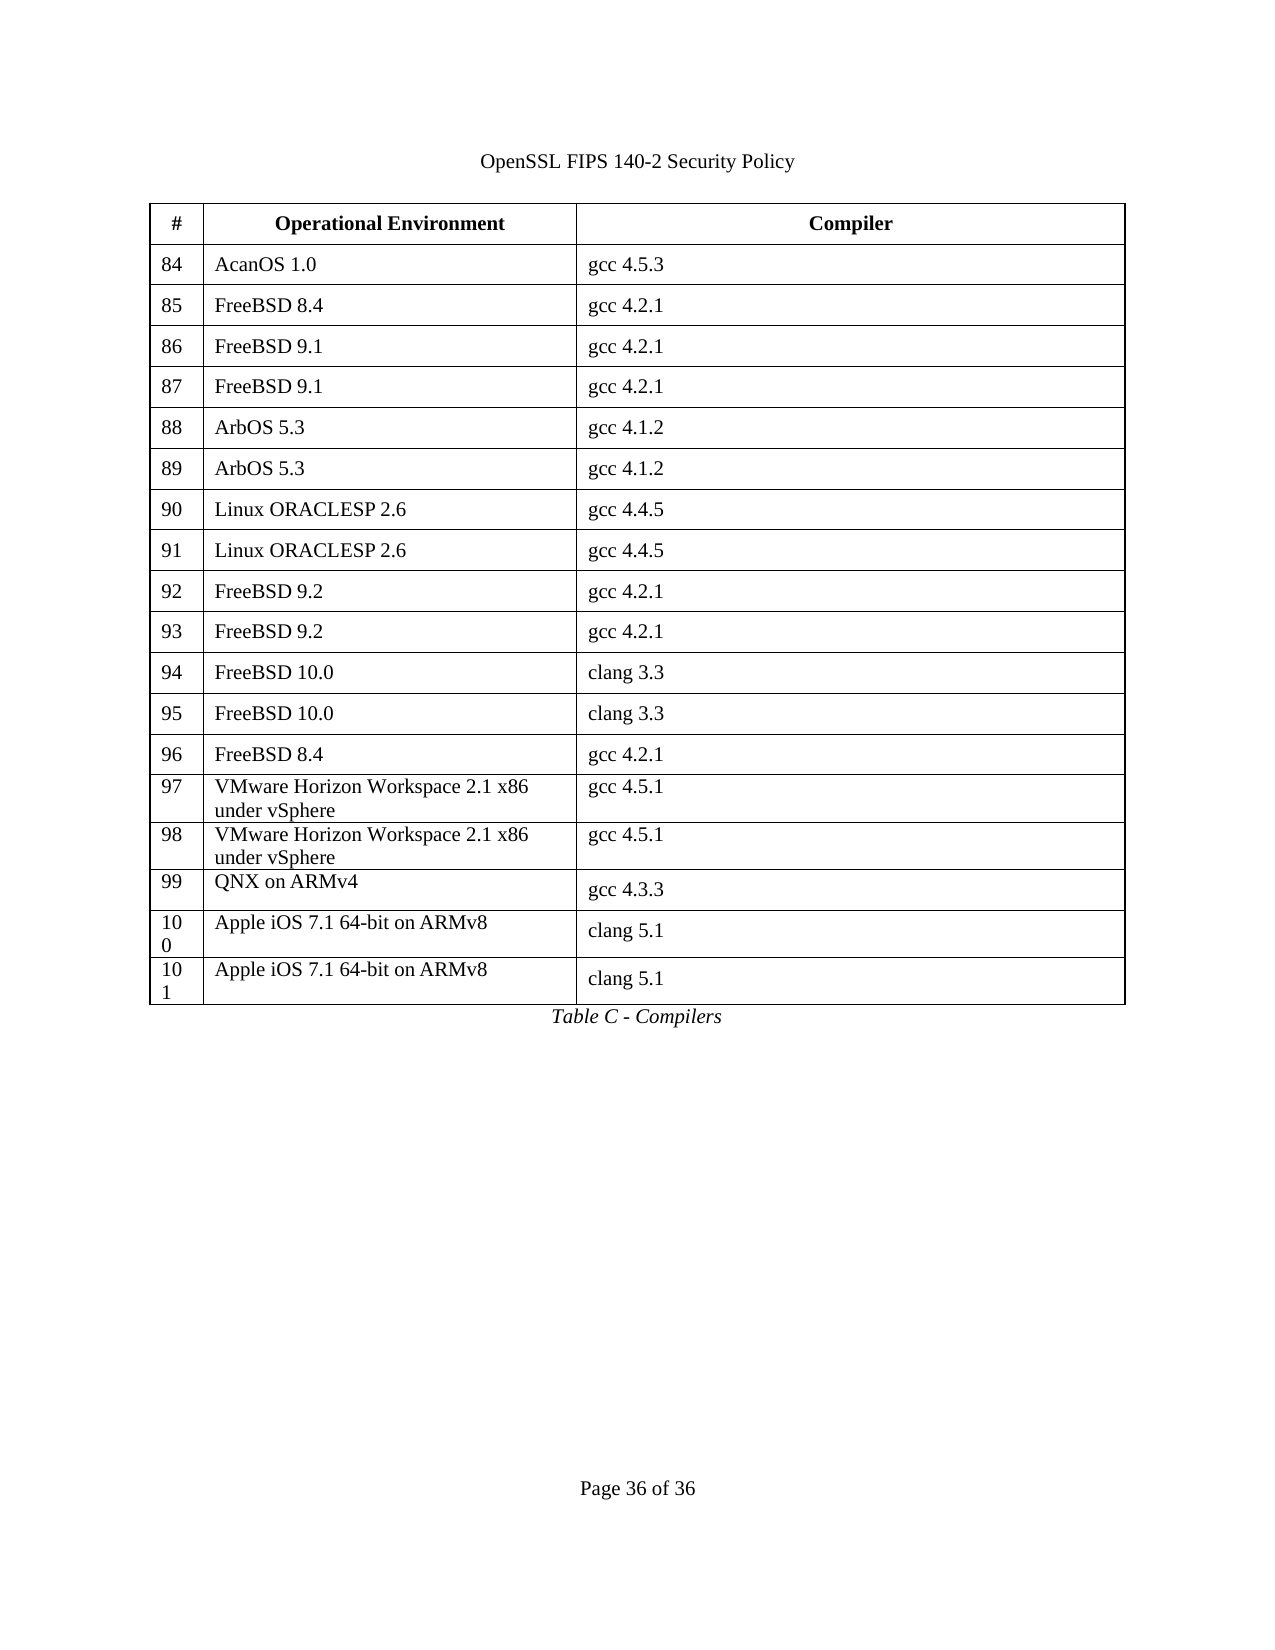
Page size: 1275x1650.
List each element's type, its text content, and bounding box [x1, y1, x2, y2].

table_cell clang 5.1 [577, 958, 1124, 1004]
table_cell gcc 4.1.2 [577, 449, 1124, 488]
table_cell FreeBSD 9.1 [204, 367, 576, 407]
table_cell gcc 4.5.3 [577, 245, 1124, 284]
table_cell gcc 4.3.3 [577, 870, 1124, 910]
table_cell 96 [151, 735, 203, 774]
table_header # [151, 204, 203, 243]
table_cell 92 [151, 571, 203, 611]
table_cell 95 [151, 694, 203, 733]
table_cell FreeBSD 8.4 [204, 285, 576, 325]
table_cell VMware Horizon Workspace 2.1 x86 under vSphere [204, 775, 576, 822]
table_cell 98 [151, 823, 203, 869]
table_cell FreeBSD 10.0 [204, 653, 576, 693]
table_cell Linux ORACLESP 2.6 [204, 490, 576, 529]
table_cell gcc 4.1.2 [577, 408, 1124, 448]
table_cell 86 [151, 326, 203, 366]
table_cell gcc 4.2.1 [577, 285, 1124, 325]
table_cell 99 [151, 870, 203, 910]
table_cell FreeBSD 9.2 [204, 571, 576, 611]
table_cell 93 [151, 612, 203, 652]
table_cell 90 [151, 490, 203, 529]
table_cell clang 5.1 [577, 911, 1124, 957]
table_cell 91 [151, 530, 203, 570]
table_cell gcc 4.4.5 [577, 490, 1124, 529]
table_cell 101 [151, 958, 203, 1004]
table_cell clang 3.3 [577, 653, 1124, 693]
table_cell FreeBSD 10.0 [204, 694, 576, 733]
table_cell 94 [151, 653, 203, 693]
table_cell clang 3.3 [577, 694, 1124, 733]
table_cell 100 [151, 911, 203, 957]
table_cell 88 [151, 408, 203, 448]
table_cell 87 [151, 367, 203, 407]
table_cell gcc 4.2.1 [577, 326, 1124, 366]
table_cell AcanOS 1.0 [204, 245, 576, 284]
table_cell 85 [151, 285, 203, 325]
table_cell Apple iOS 7.1 64-bit on ARMv8 [204, 958, 576, 1004]
table_cell ArbOS 5.3 [204, 449, 576, 488]
table_cell FreeBSD 8.4 [204, 735, 576, 774]
table_cell 84 [151, 245, 203, 284]
table_cell gcc 4.2.1 [577, 367, 1124, 407]
table_cell 89 [151, 449, 203, 488]
table_cell FreeBSD 9.2 [204, 612, 576, 652]
table_cell gcc 4.2.1 [577, 571, 1124, 611]
table_cell QNX on ARMv4 [204, 870, 576, 910]
table_header Operational Environment [204, 204, 576, 243]
table_cell gcc 4.2.1 [577, 735, 1124, 774]
table_cell Linux ORACLESP 2.6 [204, 530, 576, 570]
table_cell gcc 4.4.5 [577, 530, 1124, 570]
table_cell VMware Horizon Workspace 2.1 x86 under vSphere [204, 823, 576, 869]
table_cell gcc 4.2.1 [577, 612, 1124, 652]
table_header Compiler [577, 204, 1124, 243]
table_cell gcc 4.5.1 [577, 823, 1124, 869]
table_cell ArbOS 5.3 [204, 408, 576, 448]
table_cell Apple iOS 7.1 64-bit on ARMv8 [204, 911, 576, 957]
table_cell FreeBSD 9.1 [204, 326, 576, 366]
table_cell 97 [151, 775, 203, 822]
table_cell gcc 4.5.1 [577, 775, 1124, 822]
text Table C - Compilers [150, 1005, 1125, 1028]
